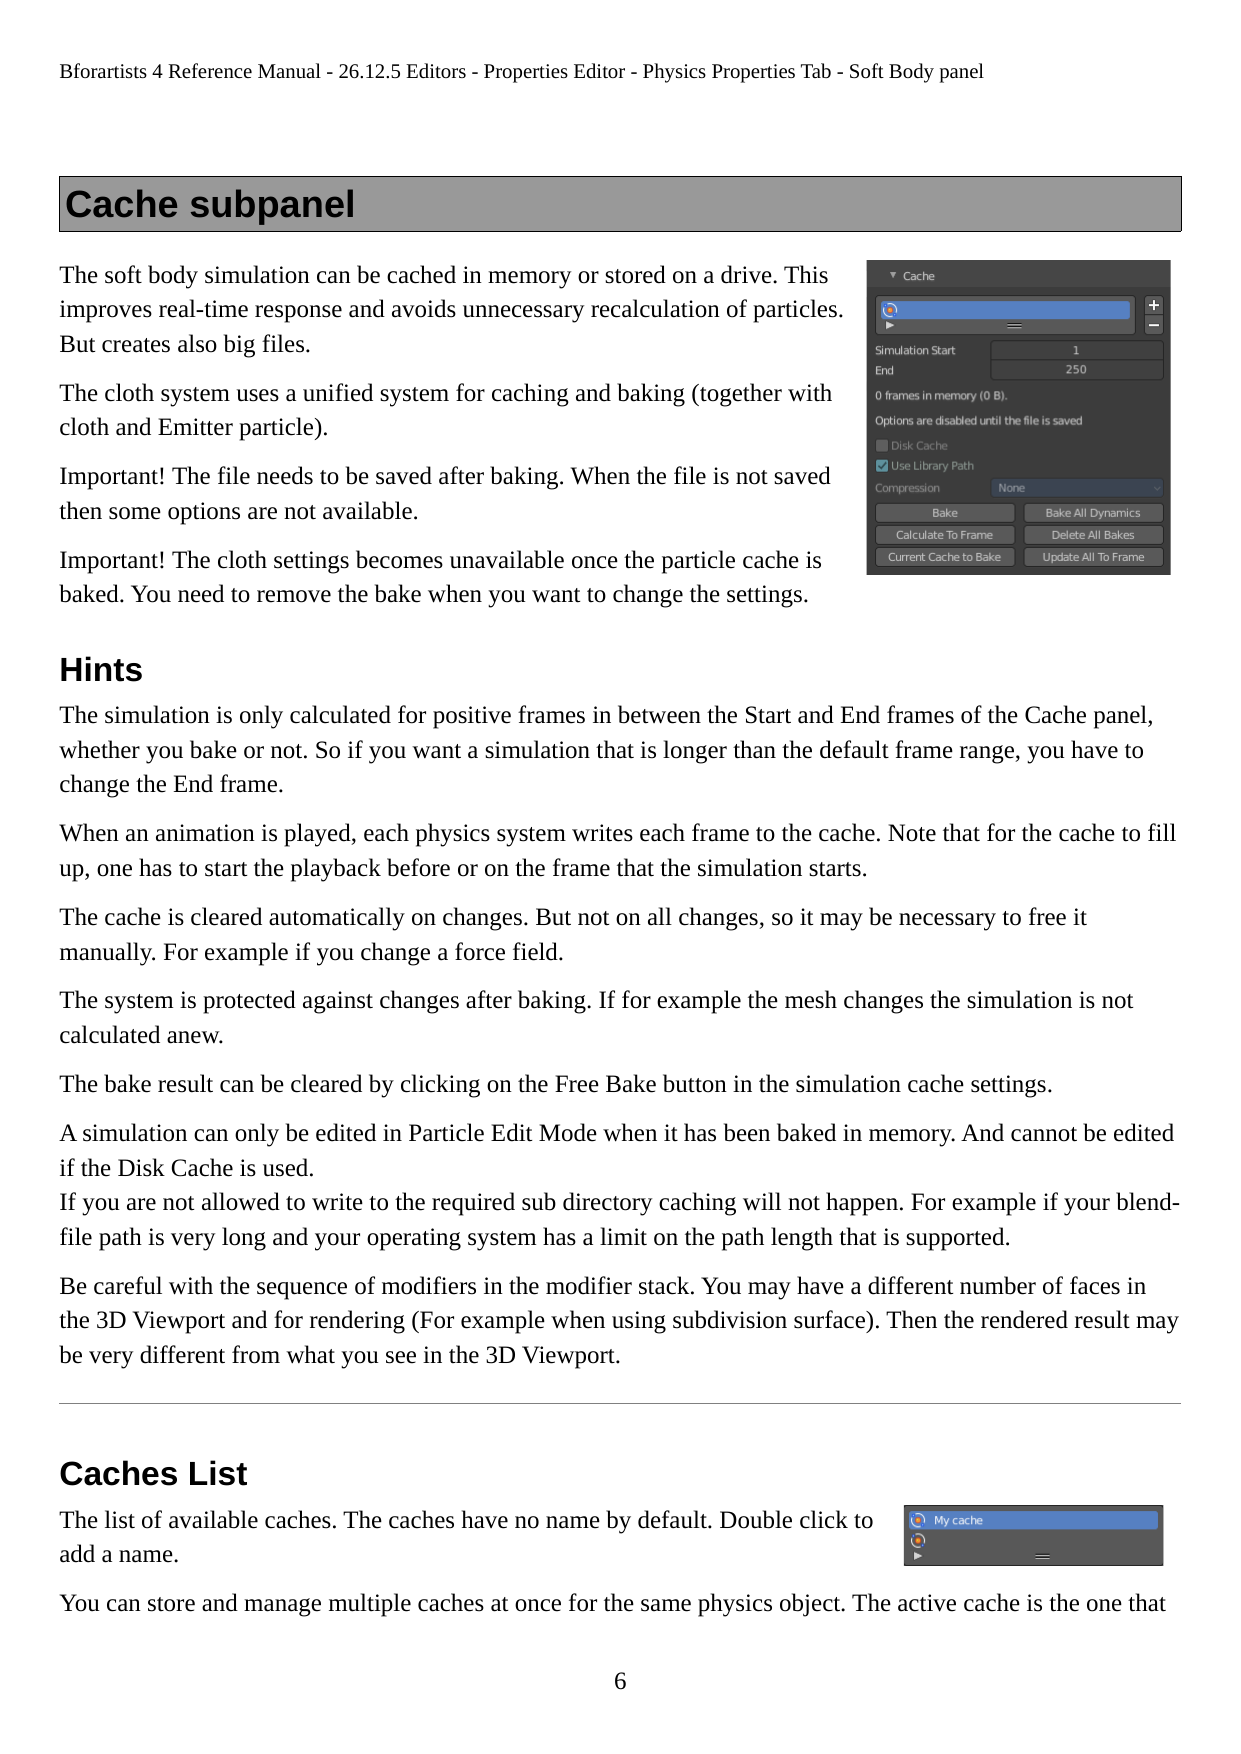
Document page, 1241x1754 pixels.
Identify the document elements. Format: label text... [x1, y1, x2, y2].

table_header Cache subpanel [60, 177, 1181, 231]
text You can store and manage multiple caches at once for the same physics object. The active cache is the one that [59, 1588, 1181, 1617]
picture [903, 1505, 1164, 1566]
subtitle Hints [59, 649, 1181, 688]
text Be careful with the sequence of modifiers in the modifier stack. You may have a different number of faces in the 3D Viewport and for rendering (For example when using subdivision surface). Then the rendered result may be very different from what you see in the 3D Viewport. [59, 1271, 1181, 1368]
text The system is protected against changes after baking. If for example the mesh changes the simulation is not calculated anew. [59, 986, 1181, 1049]
subtitle Caches List [59, 1454, 1181, 1492]
picture [866, 260, 1171, 575]
text Important! The file needs to be saved after baking. When the file is not saved then some options are not available. [59, 461, 866, 525]
text The cloth system uses a unified system for caching and baking (together with cloth and Emitter particle). [59, 378, 866, 441]
text The list of available caches. The caches have no name by default. Double click to add a name. [59, 1505, 1181, 1568]
text Important! The cloth settings becomes unavailable once the particle cache is baked. You need to remove the bake when you want to change the settings. [59, 545, 1181, 608]
text When an animation is played, each physics system writes each frame to the cache. Note that for the cache to fill up, one has to start the playback before or on the frame that the simulation starts. [59, 818, 1181, 882]
text The cache is cleared automatically on changes. But not on all changes, so it may be necessary to free it manually. For example if you change a force field. [59, 902, 1181, 965]
text A simulation can only be edited in Particle Edit Mode when it has been baked in memory. And cannot be edited if the Disk Cache is used. [59, 1118, 1181, 1181]
text The soft body simulation can be cached in memory or stored on a drive. This improves real-time response and avoids unnecessary recalculation of particles. But creates also big files. [59, 260, 866, 358]
text The simulation is only calculated for positive frames in between the Start and End frames of the Cache panel, whether you bake or not. So if you want a simulation that is longer than the default frame range, you have to change the End frame. [59, 701, 1181, 798]
text If you are not allowed to write to the required sub directory caching will not happen. For example if your blend-file path is very long and your operating system has a limit on the path length that is supported. [59, 1187, 1181, 1250]
text The bake result can be cleared by clicking on the Free Bake button in the simulation cache settings. [59, 1069, 1181, 1098]
